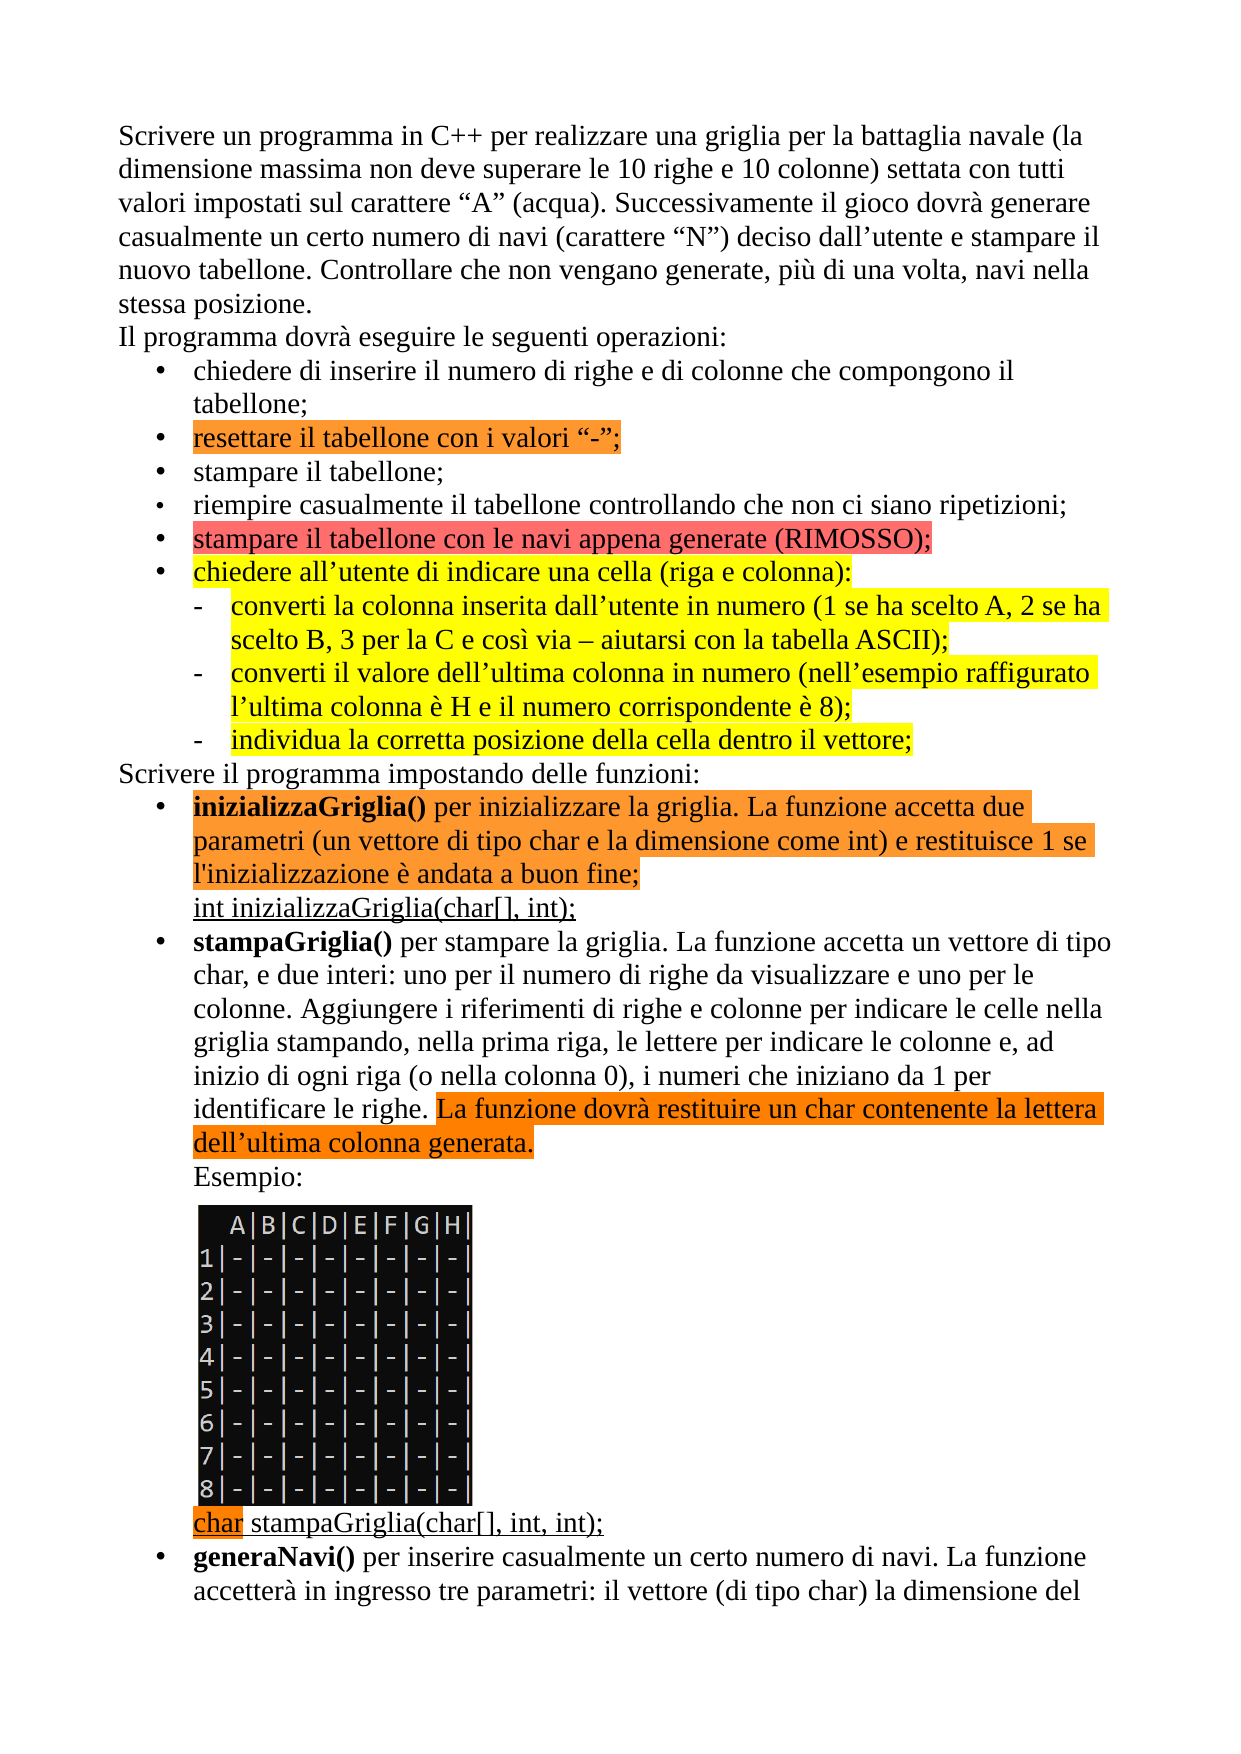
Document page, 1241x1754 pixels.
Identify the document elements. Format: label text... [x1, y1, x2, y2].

text Scrivere il programma impostando delle funzioni: [118, 756, 1122, 789]
list individua la corretta posizione della cella dentro il vettore; [193, 722, 1122, 756]
text Scrivere un programma in C++ per realizzare una griglia per la battaglia navale (la dimensione massima non deve superare le 10 righe e 10 colonne) settata con tutti valori impostati sul carattere “A” (acqua). Successivamente il gioco dovrà generare casualmente un certo numero di navi (carattere “N”) deciso dall’utente e stampare il nuovo tabellone. Controllare che non vengano generate, più di una volta, navi nella stessa posizione. [118, 118, 1122, 319]
picture [198, 1205, 473, 1506]
list converti la colonna inserita dall’utente in numero (1 se ha scelto A, 2 se ha scelto B, 3 per la C e così via – aiutarsi con la tabella ASCII); [193, 588, 1122, 655]
list char stampaGriglia(char[], int, int); [156, 1192, 1122, 1539]
list converti il valore dell’ultima colonna in numero (nell’esempio raffigurato l’ultima colonna è H e il numero corrispondente è 8); [193, 655, 1122, 722]
list Esempio: [156, 1159, 1122, 1192]
text Il programma dovrà eseguire le seguenti operazioni: [118, 319, 1122, 353]
list stampaGriglia() per stampare la griglia. La funzione accetta un vettore di tipo char, e due interi: uno per il numero di righe da visualizzare e uno per le colonne. Aggiungere i riferimenti di righe e colonne per indicare le celle nella griglia stampando, nella prima riga, le lettere per indicare le colonne e, ad inizio di ogni riga (o nella colonna 0), i numeri che iniziano da 1 per identificare le righe. La funzione dovrà restituire un char contenente la lettera dell’ultima colonna generata. [156, 924, 1122, 1159]
list chiedere all’utente di indicare una cella (riga e colonna): [156, 554, 1122, 588]
list chiedere di inserire il numero di righe e di colonne che compongono il tabellone; [156, 353, 1122, 420]
list resettare il tabellone con i valori “-”; [156, 420, 1122, 454]
list generaNavi() per inserire casualmente un certo numero di navi. La funzione accetterà in ingresso tre parametri: il vettore (di tipo char) la dimensione del [156, 1539, 1122, 1606]
list stampare il tabellone con le navi appena generate (RIMOSSO); [156, 521, 1122, 554]
list stampare il tabellone; [156, 454, 1122, 487]
list inizializzaGriglia() per inizializzare la griglia. La funzione accetta due parametri (un vettore di tipo char e la dimensione come int) e restituisce 1 se l'inizializzazione è andata a buon fine; [156, 789, 1122, 890]
list int inizializzaGriglia(char[], int); [156, 890, 1122, 924]
list riempire casualmente il tabellone controllando che non ci siano ripetizioni; [156, 487, 1122, 521]
